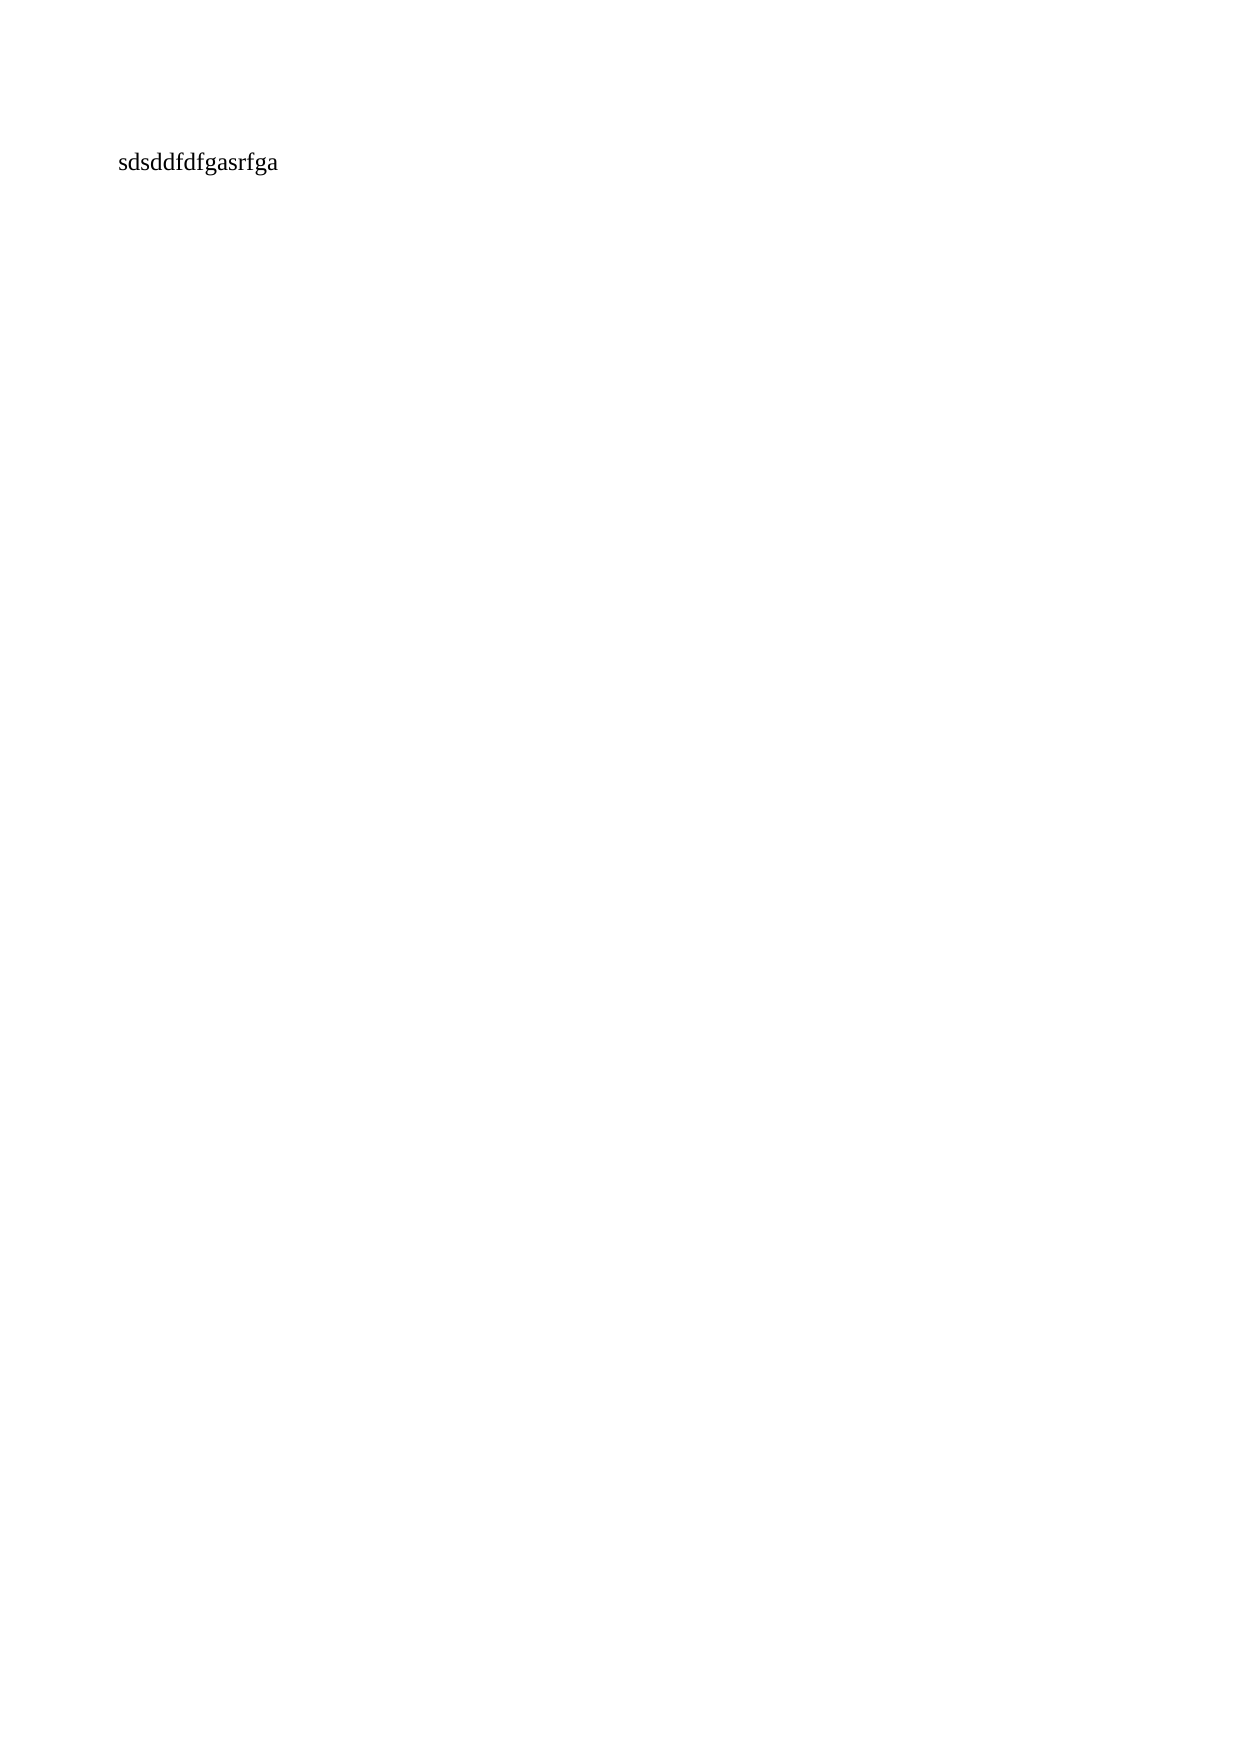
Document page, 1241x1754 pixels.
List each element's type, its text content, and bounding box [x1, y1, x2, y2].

text sdsddfdfgasrfga [118, 147, 1122, 176]
